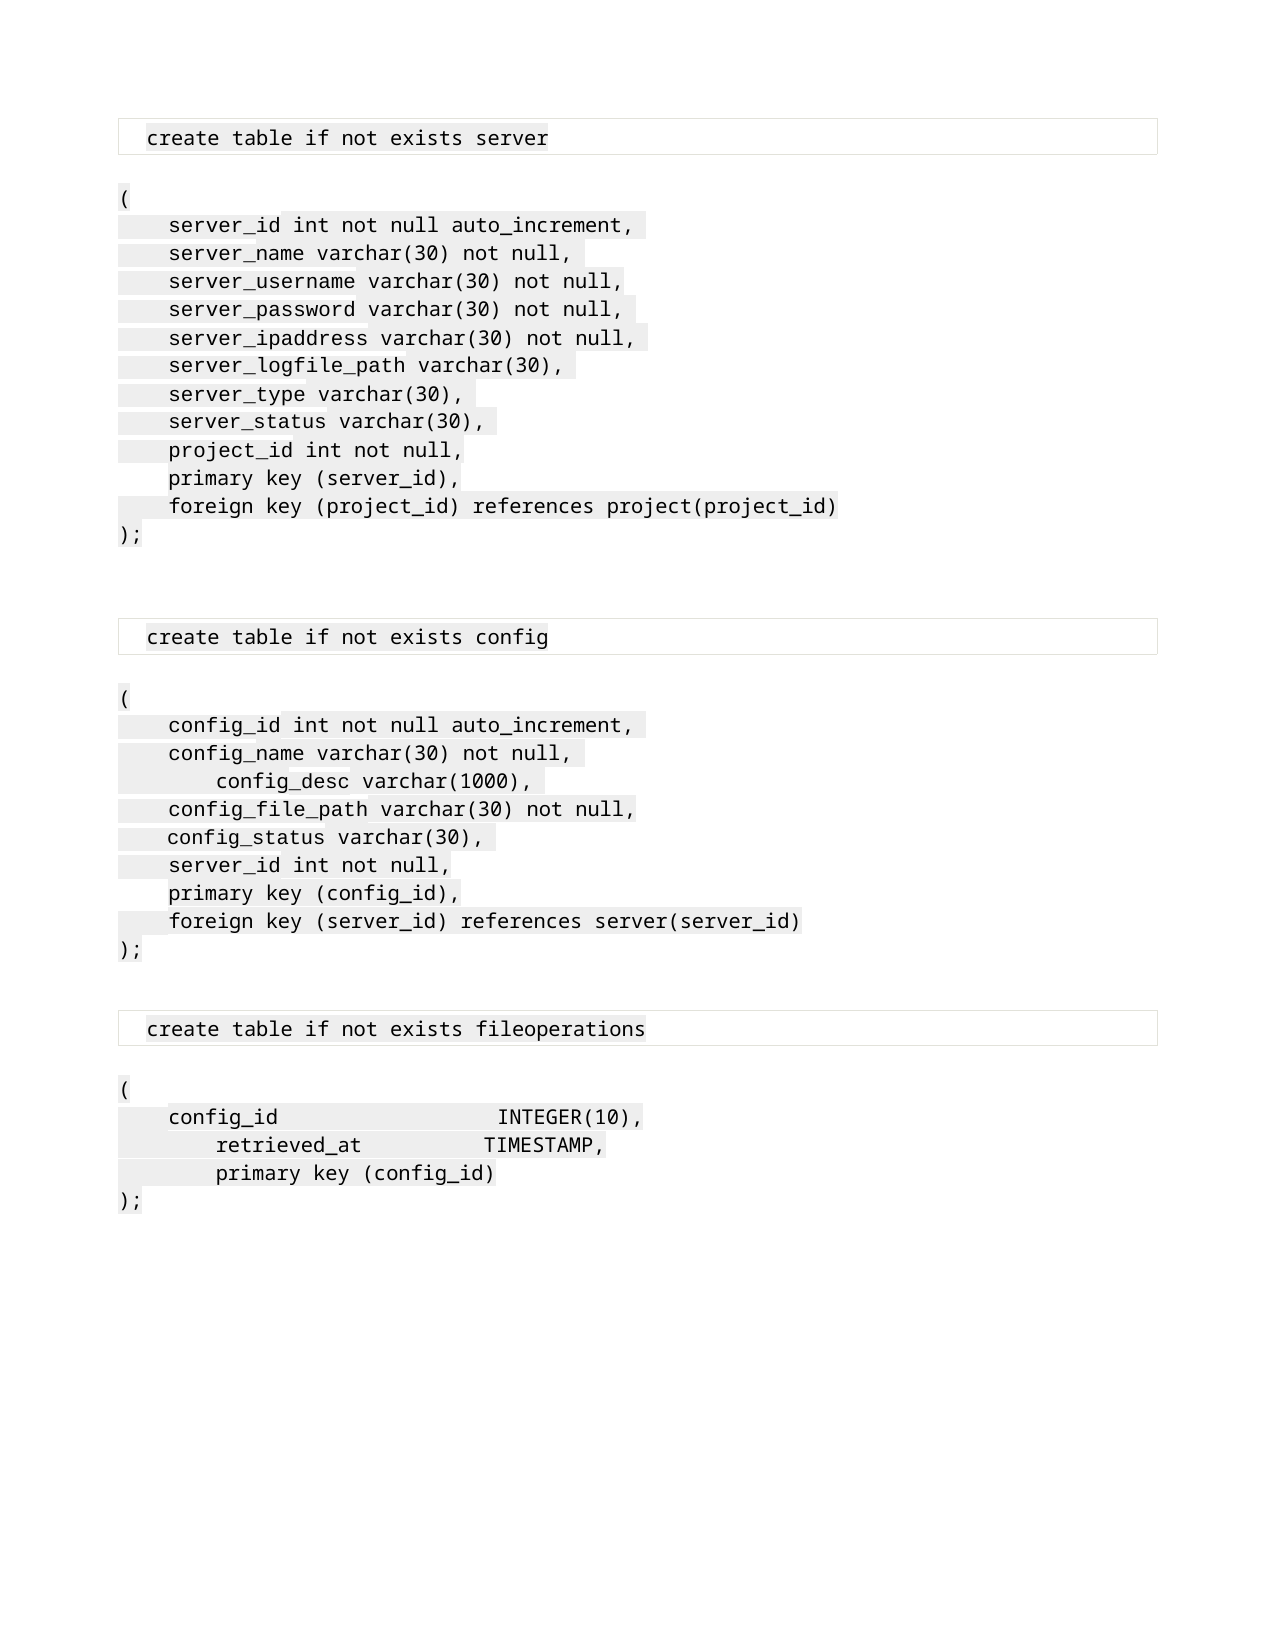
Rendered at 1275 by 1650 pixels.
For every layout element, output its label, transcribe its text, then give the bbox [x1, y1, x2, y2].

text foreign key (project_id) references project(project_id) [118, 491, 1157, 519]
text server_password varchar(30) not null, [118, 295, 1157, 323]
text config_name varchar(30) not null, [118, 739, 1157, 767]
text server_name varchar(30) not null, [118, 239, 1157, 267]
text primary key (config_id) [118, 1158, 1157, 1186]
text ); [118, 935, 1157, 962]
text ( [118, 1075, 1157, 1103]
text config_id int not null auto_increment, [118, 711, 1157, 739]
text config_status varchar(30), [118, 823, 1157, 851]
text ); [118, 1186, 1157, 1214]
text create table if not exists server [119, 119, 1157, 154]
text ( [118, 683, 1157, 711]
text primary key (server_id), [118, 463, 1157, 491]
text foreign key (server_id) references server(server_id) [118, 907, 1157, 935]
text server_username varchar(30) not null, [118, 267, 1157, 295]
text project_id int not null, [118, 435, 1157, 463]
text create table if not exists config [119, 619, 1157, 654]
text server_type varchar(30), [118, 379, 1157, 407]
text server_status varchar(30), [118, 407, 1157, 435]
text ( [118, 183, 1157, 211]
text config_file_path varchar(30) not null, [118, 795, 1157, 823]
text retrieved_at TIMESTAMP, [118, 1131, 1157, 1158]
text primary key (config_id), [118, 879, 1157, 907]
text server_ipaddress varchar(30) not null, [118, 323, 1157, 351]
text config_desc varchar(1000), [118, 767, 1157, 795]
text server_id int not null auto_increment, [118, 211, 1157, 239]
text create table if not exists fileoperations [119, 1011, 1157, 1045]
text server_logfile_path varchar(30), [118, 351, 1157, 379]
text server_id int not null, [118, 851, 1157, 879]
text ); [118, 519, 1157, 547]
text config_id INTEGER(10), [118, 1103, 1157, 1131]
